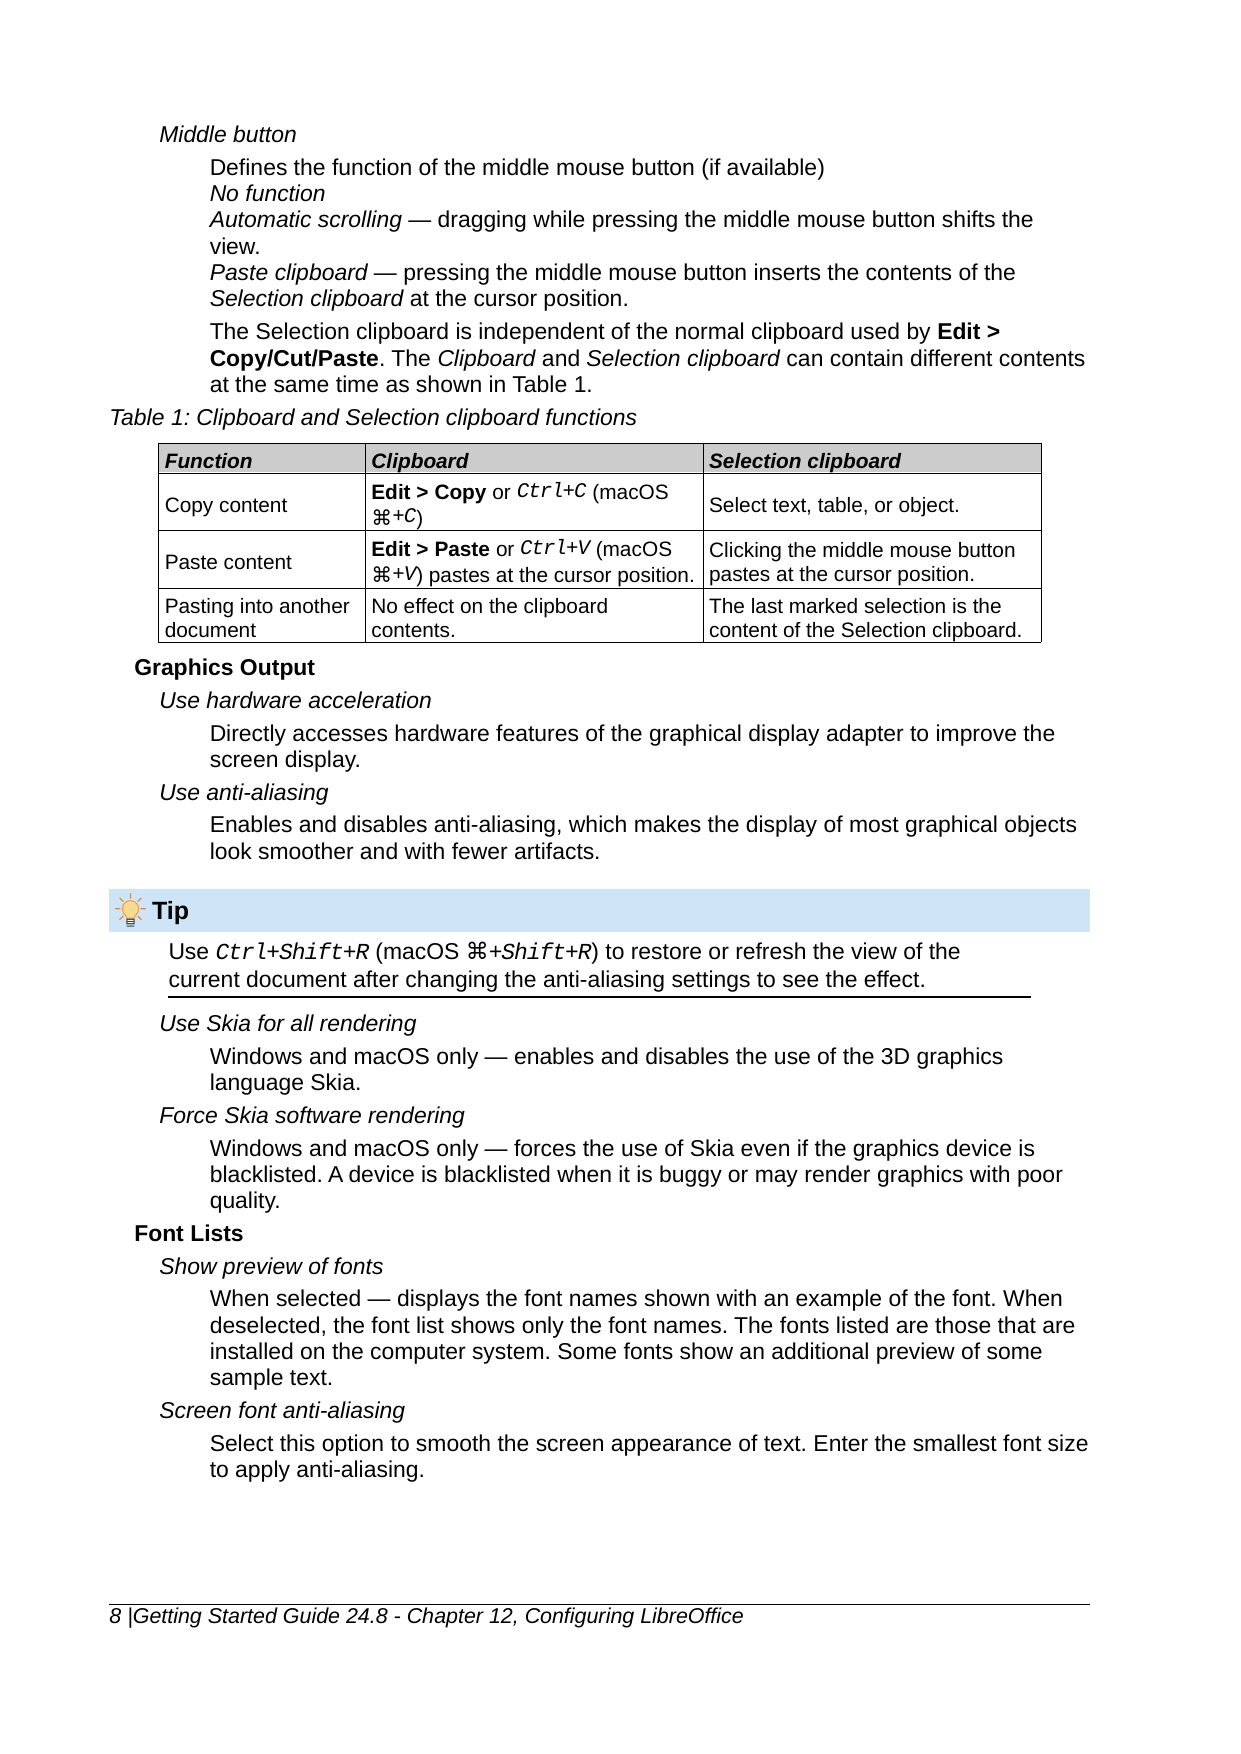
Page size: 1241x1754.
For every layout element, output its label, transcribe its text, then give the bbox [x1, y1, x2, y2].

text Use hardware acceleration [159, 687, 1090, 713]
text Screen font anti-aliasing [159, 1397, 1090, 1423]
text Middle button [159, 121, 1090, 147]
text Windows and macOS only — enables and disables the use of the 3D graphics language Skia. [209, 1043, 1090, 1096]
table_cell Copy content [159, 474, 365, 530]
text Table 1: Clipboard and Selection clipboard functions [109, 404, 1090, 430]
text Enables and disables anti-aliasing, which makes the display of most graphical objects look smoother and with fewer artifacts. [209, 811, 1090, 864]
subtitle Tip [109, 889, 1090, 932]
table_cell Clicking the middle mouse button pastes at the cursor position. [704, 531, 1041, 588]
text Font Lists [134, 1220, 1090, 1246]
table_cell No effect on the clipboard contents. [366, 589, 703, 642]
text Windows and macOS only — forces the use of Skia even if the graphics device is blacklisted. A device is blacklisted when it is buggy or may render graphics with poor quality. [209, 1134, 1090, 1214]
text Force Skia software rendering [159, 1102, 1090, 1128]
table_cell Paste content [159, 531, 365, 588]
text Directly accesses hardware features of the graphical display adapter to improve the screen display. [209, 719, 1090, 772]
text The Selection clipboard is independent of the normal clipboard used by Edit > Copy/Cut/Paste. The Clipboard and Selection clipboard can contain different contents at the same time as shown in Table 1. [209, 318, 1090, 397]
table_cell Pasting into another document [159, 589, 365, 642]
text Select this option to smooth the screen appearance of text. Enter the smallest font size to apply anti-aliasing. [209, 1430, 1090, 1482]
text Use Skia for all rendering [159, 1010, 1090, 1037]
text Use anti-aliasing [159, 779, 1090, 805]
table_cell Select text, table, or object. [704, 474, 1041, 530]
table_cell Edit > Copy or Ctrl+C (macOS ⌘+C) [366, 474, 703, 530]
table_cell Edit > Paste or Ctrl+V (macOS ⌘+V) pastes at the cursor position. [366, 531, 703, 588]
table_header Function [159, 444, 365, 472]
table_header Selection clipboard [704, 444, 1041, 472]
text Graphics Output [134, 654, 1090, 681]
text Show preview of fonts [159, 1253, 1090, 1279]
text Defines the function of the middle mouse button (if available) No function Automatic scrolling — dragging while pressing the middle mouse button shifts the view. Paste clipboard — pressing the middle mouse button inserts the contents of the Selection clipboard at the cursor position. [209, 154, 1090, 312]
text When selected — displays the font names shown with an example of the font. When deselected, the font list shows only the font names. The fonts listed are those that are installed on the computer system. Some fonts show an additional preview of some sample text. [209, 1285, 1090, 1391]
table_cell The last marked selection is the content of the Selection clipboard. [704, 589, 1041, 642]
table_header Clipboard [366, 444, 703, 472]
text Use Ctrl+Shift+R (macOS ⌘+Shift+R) to restore or refresh the view of the current document after changing the anti-aliasing settings to see the effect. [168, 938, 1031, 996]
